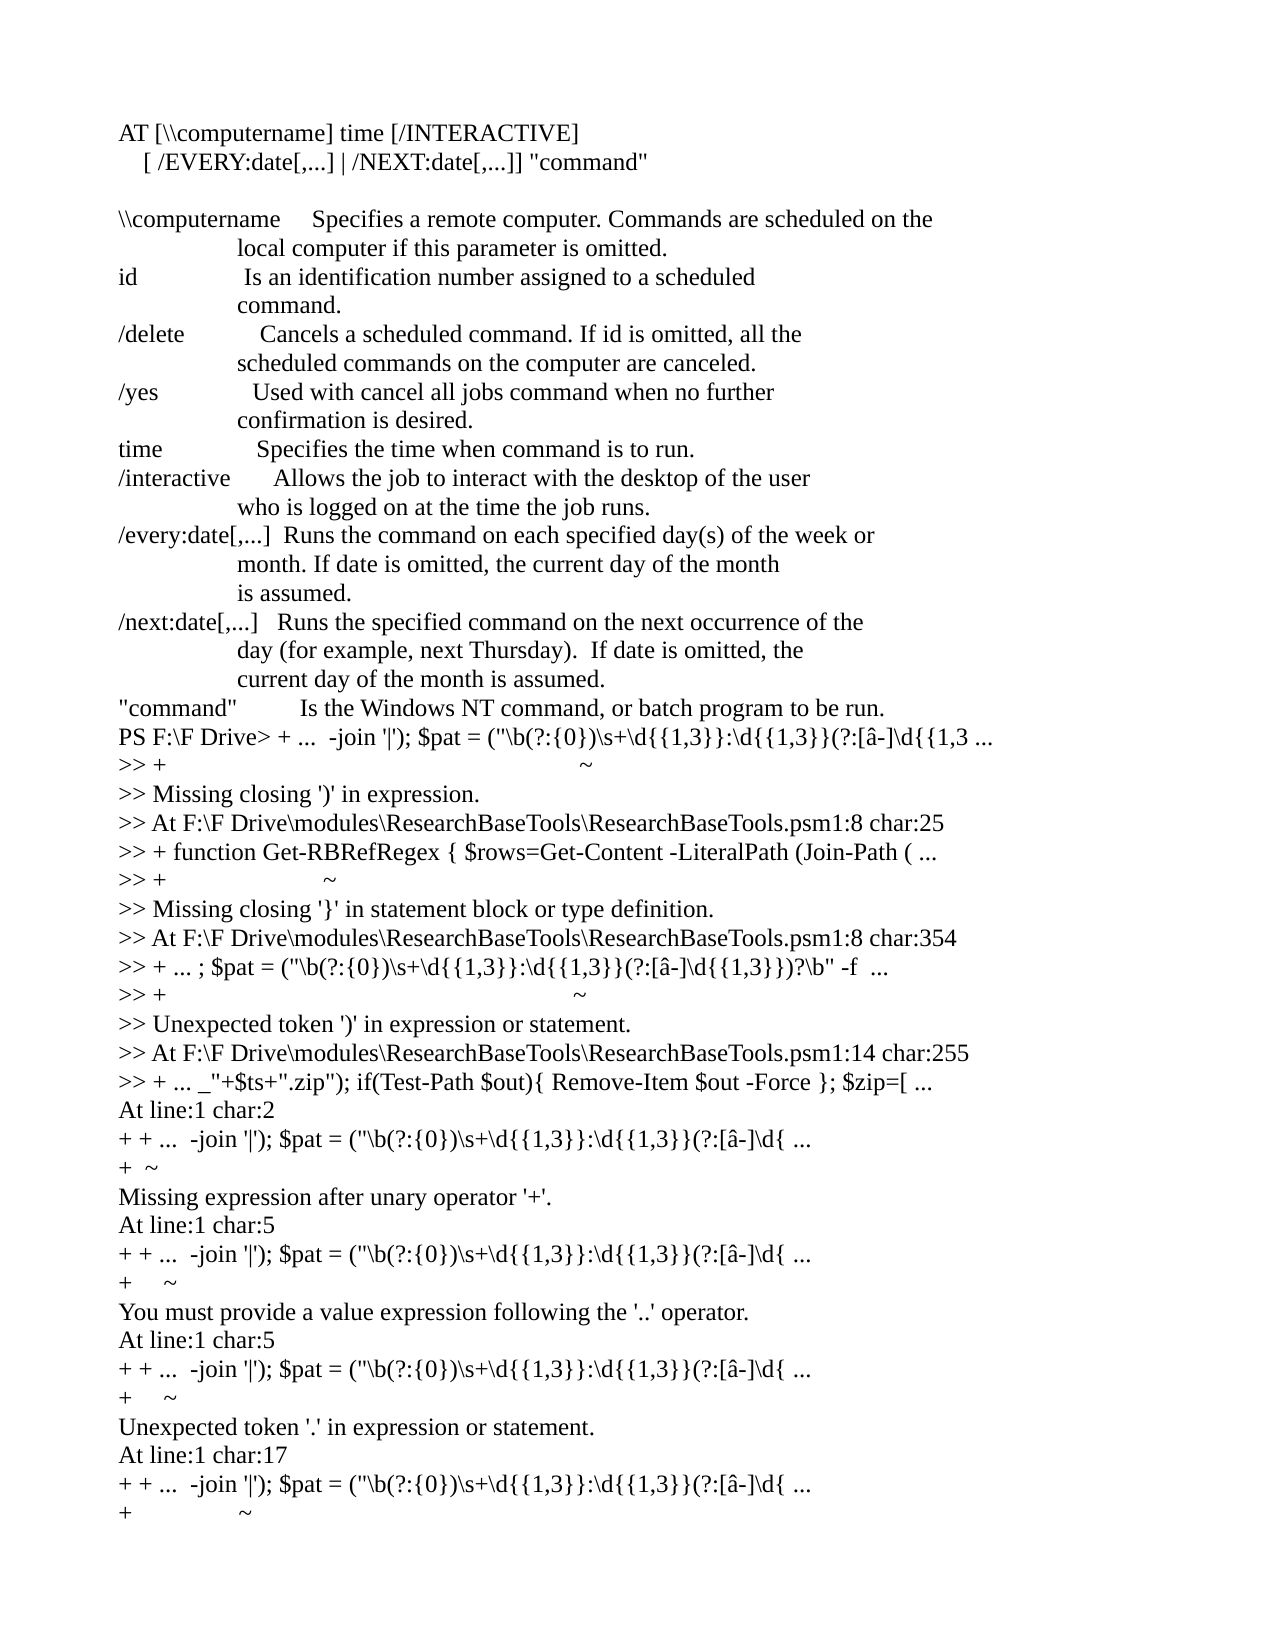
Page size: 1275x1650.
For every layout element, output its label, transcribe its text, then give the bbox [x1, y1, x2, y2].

text At line:1 char:17 [118, 1441, 1157, 1469]
text scheduled commands on the computer are canceled. [118, 348, 1157, 377]
text command. [118, 291, 1157, 319]
text + ~ [118, 1498, 1157, 1527]
text is assumed. [118, 578, 1157, 607]
text AT [\\computername] time [/INTERACTIVE] [118, 118, 1157, 147]
text >> + ~ [118, 866, 1157, 894]
text "command" Is the Windows NT command, or batch program to be run. [118, 693, 1157, 722]
text [ /EVERY:date[,...] | /NEXT:date[,...]] "command" [118, 147, 1157, 176]
text >> Unexpected token ')' in expression or statement. [118, 1009, 1157, 1038]
text + ~ [118, 1383, 1157, 1412]
text /interactive Allows the job to interact with the desktop of the user [118, 463, 1157, 492]
text local computer if this parameter is omitted. [118, 233, 1157, 262]
text /delete Cancels a scheduled command. If id is omitted, all the [118, 319, 1157, 348]
text + ~ [118, 1268, 1157, 1297]
text >> + ... _"+$ts+".zip"); if(Test-Path $out){ Remove-Item $out -Force }; $zip=[ ... [118, 1067, 1157, 1096]
text /yes Used with cancel all jobs command when no further [118, 377, 1157, 406]
text >> Missing closing '}' in statement block or type definition. [118, 894, 1157, 923]
text who is logged on at the time the job runs. [118, 492, 1157, 521]
text PS F:\F Drive> + ... -join '|'); $pat = ("\b(?:{0})\s+\d{{1,3}}:\d{{1,3}}(?:[â-]\d{{1,3 ... [118, 722, 1157, 751]
text >> + function Get-RBRefRegex { $rows=Get-Content -LiteralPath (Join-Path ( ... [118, 837, 1157, 866]
text + + ... -join '|'); $pat = ("\b(?:{0})\s+\d{{1,3}}:\d{{1,3}}(?:[â-]\d{ ... [118, 1354, 1157, 1383]
text >> + ~ [118, 981, 1157, 1009]
text >> At F:\F Drive\modules\ResearchBaseTools\ResearchBaseTools.psm1:8 char:354 [118, 923, 1157, 952]
text >> + ~ [118, 751, 1157, 779]
text + + ... -join '|'); $pat = ("\b(?:{0})\s+\d{{1,3}}:\d{{1,3}}(?:[â-]\d{ ... [118, 1239, 1157, 1268]
text At line:1 char:5 [118, 1326, 1157, 1354]
text current day of the month is assumed. [118, 664, 1157, 693]
text day (for example, next Thursday). If date is omitted, the [118, 636, 1157, 664]
text Unexpected token '.' in expression or statement. [118, 1412, 1157, 1441]
text >> + ... ; $pat = ("\b(?:{0})\s+\d{{1,3}}:\d{{1,3}}(?:[â-]\d{{1,3}})?\b" -f ... [118, 952, 1157, 981]
text At line:1 char:2 [118, 1096, 1157, 1124]
text /next:date[,...] Runs the specified command on the next occurrence of the [118, 607, 1157, 636]
text >> At F:\F Drive\modules\ResearchBaseTools\ResearchBaseTools.psm1:8 char:25 [118, 808, 1157, 837]
text confirmation is desired. [118, 406, 1157, 434]
text + + ... -join '|'); $pat = ("\b(?:{0})\s+\d{{1,3}}:\d{{1,3}}(?:[â-]\d{ ... [118, 1469, 1157, 1498]
text Missing expression after unary operator '+'. [118, 1182, 1157, 1211]
text + ~ [118, 1153, 1157, 1182]
text At line:1 char:5 [118, 1211, 1157, 1239]
text \\computername Specifies a remote computer. Commands are scheduled on the [118, 204, 1157, 233]
text month. If date is omitted, the current day of the month [118, 549, 1157, 578]
text time Specifies the time when command is to run. [118, 434, 1157, 463]
text You must provide a value expression following the '..' operator. [118, 1297, 1157, 1326]
text /every:date[,...] Runs the command on each specified day(s) of the week or [118, 521, 1157, 549]
text + + ... -join '|'); $pat = ("\b(?:{0})\s+\d{{1,3}}:\d{{1,3}}(?:[â-]\d{ ... [118, 1124, 1157, 1153]
text >> At F:\F Drive\modules\ResearchBaseTools\ResearchBaseTools.psm1:14 char:255 [118, 1038, 1157, 1067]
text >> Missing closing ')' in expression. [118, 779, 1157, 808]
text id Is an identification number assigned to a scheduled [118, 262, 1157, 291]
